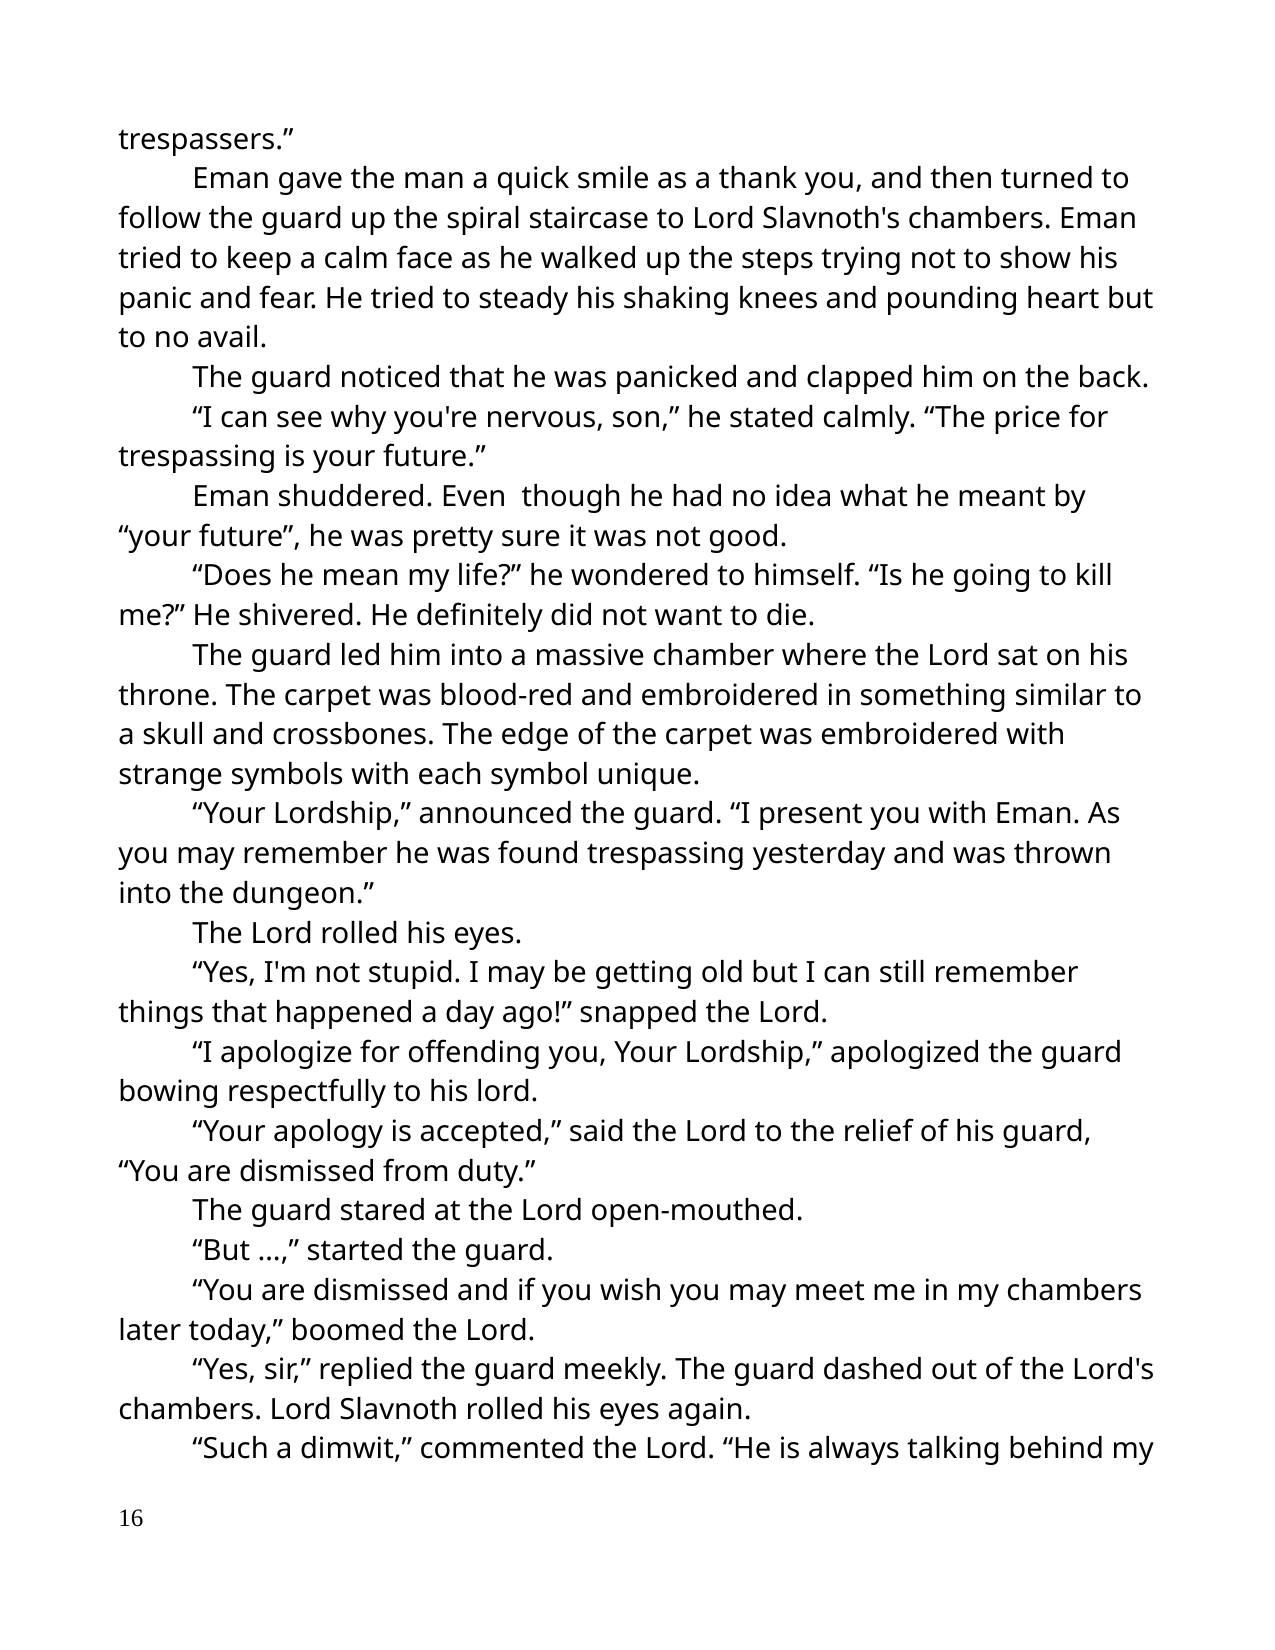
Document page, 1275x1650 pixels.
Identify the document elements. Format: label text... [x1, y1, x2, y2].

text “Yes, sir,” replied the guard meekly. The guard dashed out of the Lord's chambers. Lord Slavnoth rolled his eyes again. [118, 1348, 1157, 1428]
text “Your apology is accepted,” said the Lord to the relief of his guard, “You are dismissed from duty.” [118, 1110, 1157, 1190]
text “Does he mean my life?” he wondered to himself. “Is he going to kill me?” He shivered. He definitely did not want to die. [118, 555, 1157, 634]
text The guard led him into a massive chamber where the Lord sat on his throne. The carpet was blood-red and embroidered in something similar to a skull and crossbones. The edge of the carpet was embroidered with strange symbols with each symbol unique. [118, 634, 1157, 793]
text “You are dismissed and if you wish you may meet me in my chambers later today,” boomed the Lord. [118, 1269, 1157, 1348]
text “Such a dimwit,” commented the Lord. “He is always talking behind my [118, 1428, 1157, 1467]
text “I can see why you're nervous, son,” he stated calmly. “The price for trespassing is your future.” [118, 396, 1157, 475]
text The Lord rolled his eyes. [118, 912, 1157, 952]
text Eman shuddered. Even though he had no idea what he meant by “your future”, he was pretty sure it was not good. [118, 475, 1157, 555]
text “But …,” started the guard. [118, 1229, 1157, 1269]
text Eman gave the man a quick smile as a thank you, and then turned to follow the guard up the spiral staircase to Lord Slavnoth's chambers. Eman tried to keep a calm face as he walked up the steps trying not to show his panic and fear. He tried to steady his shaking knees and pounding heart but to no avail. [118, 158, 1157, 356]
text trespassers.” [118, 118, 1157, 158]
text “Your Lordship,” announced the guard. “I present you with Eman. As you may remember he was found trespassing yesterday and was thrown into the dungeon.” [118, 793, 1157, 912]
text The guard noticed that he was panicked and clapped him on the back. [118, 356, 1157, 396]
text “Yes, I'm not stupid. I may be getting old but I can still remember things that happened a day ago!” snapped the Lord. [118, 952, 1157, 1031]
text “I apologize for offending you, Your Lordship,” apologized the guard bowing respectfully to his lord. [118, 1031, 1157, 1110]
text The guard stared at the Lord open-mouthed. [118, 1190, 1157, 1229]
